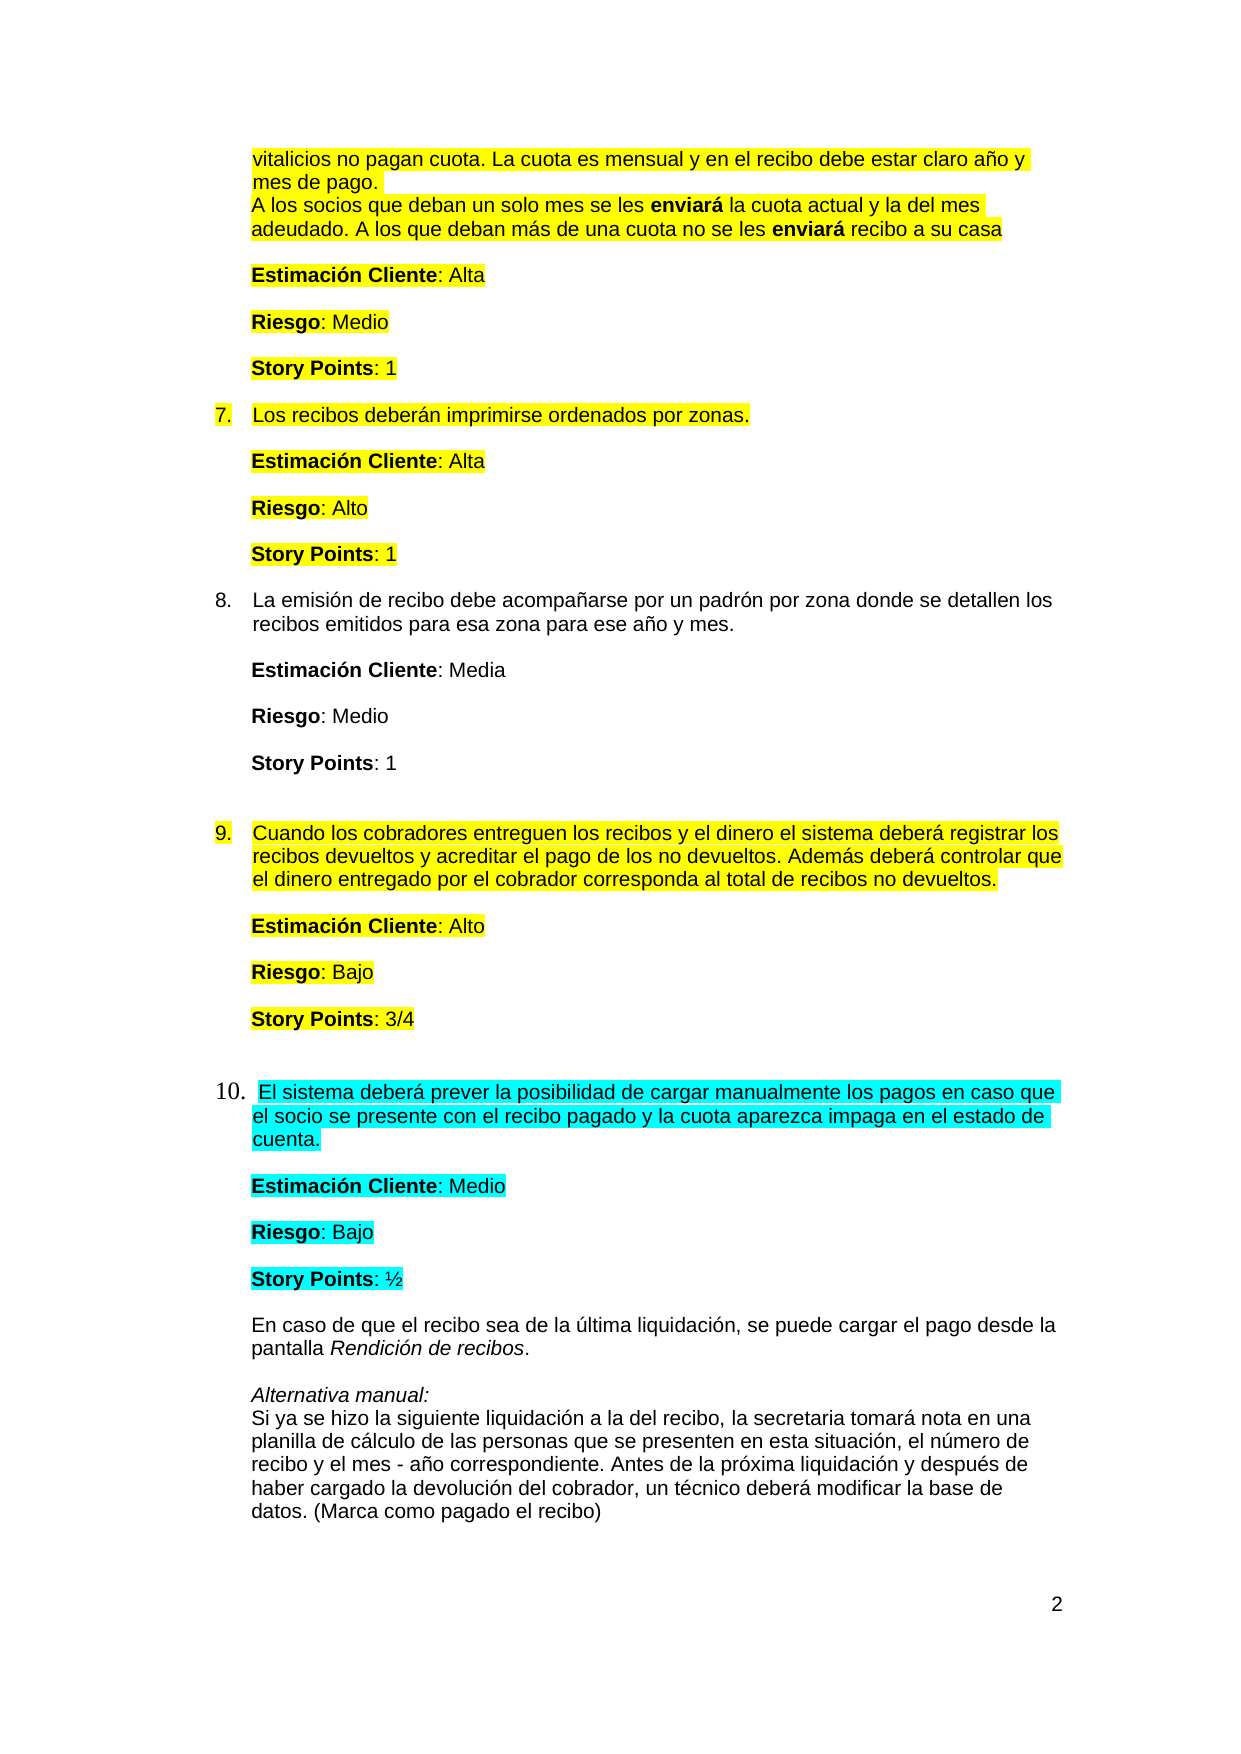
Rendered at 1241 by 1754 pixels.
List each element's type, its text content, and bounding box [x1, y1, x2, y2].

text Estimación Cliente: Alta [215, 264, 1063, 287]
text Si ya se hizo la siguiente liquidación a la del recibo, la secretaria tomará nota en una planilla de cálculo de las personas que se presenten en esta situación, el número de recibo y el mes - año correspondiente. Antes de la próxima liquidación y después de haber cargado la devolución del cobrador, un técnico deberá modificar la base de datos. (Marca como pagado el recibo) [251, 1406, 1063, 1523]
text Story Points: 1 [251, 542, 1063, 566]
text Story Points: ½ [251, 1267, 1063, 1290]
text Riesgo: Medio [251, 705, 1063, 728]
list Los recibos deberán imprimirse ordenados por zonas. [215, 403, 1063, 426]
text Riesgo: Medio [251, 310, 1063, 333]
text Estimación Cliente: Alto [215, 914, 1063, 937]
text Riesgo: Alto [251, 496, 1063, 519]
list Cuando los cobradores entreguen los recibos y el dinero el sistema deberá registrar los recibos devueltos y acreditar el pago de los no devueltos. Además deberá controlar que el dinero entregado por el cobrador corresponda al total de recibos no devueltos. [215, 821, 1063, 891]
text En caso de que el recibo sea de la última liquidación, se puede cargar el pago desde la pantalla Rendición de recibos. [251, 1313, 1063, 1360]
list La emisión de recibo debe acompañarse por un padrón por zona donde se detallen los recibos emitidos para esa zona para ese año y mes. [215, 589, 1063, 635]
text Story Points: 1 [251, 357, 1063, 380]
list El sistema deberá prever la posibilidad de cargar manualmente los pagos en caso que el socio se presente con el recibo pagado y la cuota aparezca impaga en el estado de cuenta. [215, 1077, 1063, 1151]
text Riesgo: Bajo [251, 1221, 1063, 1244]
text Estimación Cliente: Medio [215, 1174, 1063, 1197]
text Story Points: 1 [251, 752, 1063, 775]
text Estimación Cliente: Alta [215, 449, 1063, 473]
text Alternativa manual: [251, 1383, 1063, 1406]
text Estimación Cliente: Media [215, 659, 1063, 682]
text A los socios que deban un solo mes se les enviará la cuota actual y la del mes adeudado. A los que deban más de una cuota no se les enviará recibo a su casa [251, 194, 1063, 241]
list vitalicios no pagan cuota. La cuota es mensual y en el recibo debe estar claro año y mes de pago. [215, 148, 1063, 194]
text Story Points: 3/4 [251, 1007, 1063, 1030]
text Riesgo: Bajo [251, 961, 1063, 984]
